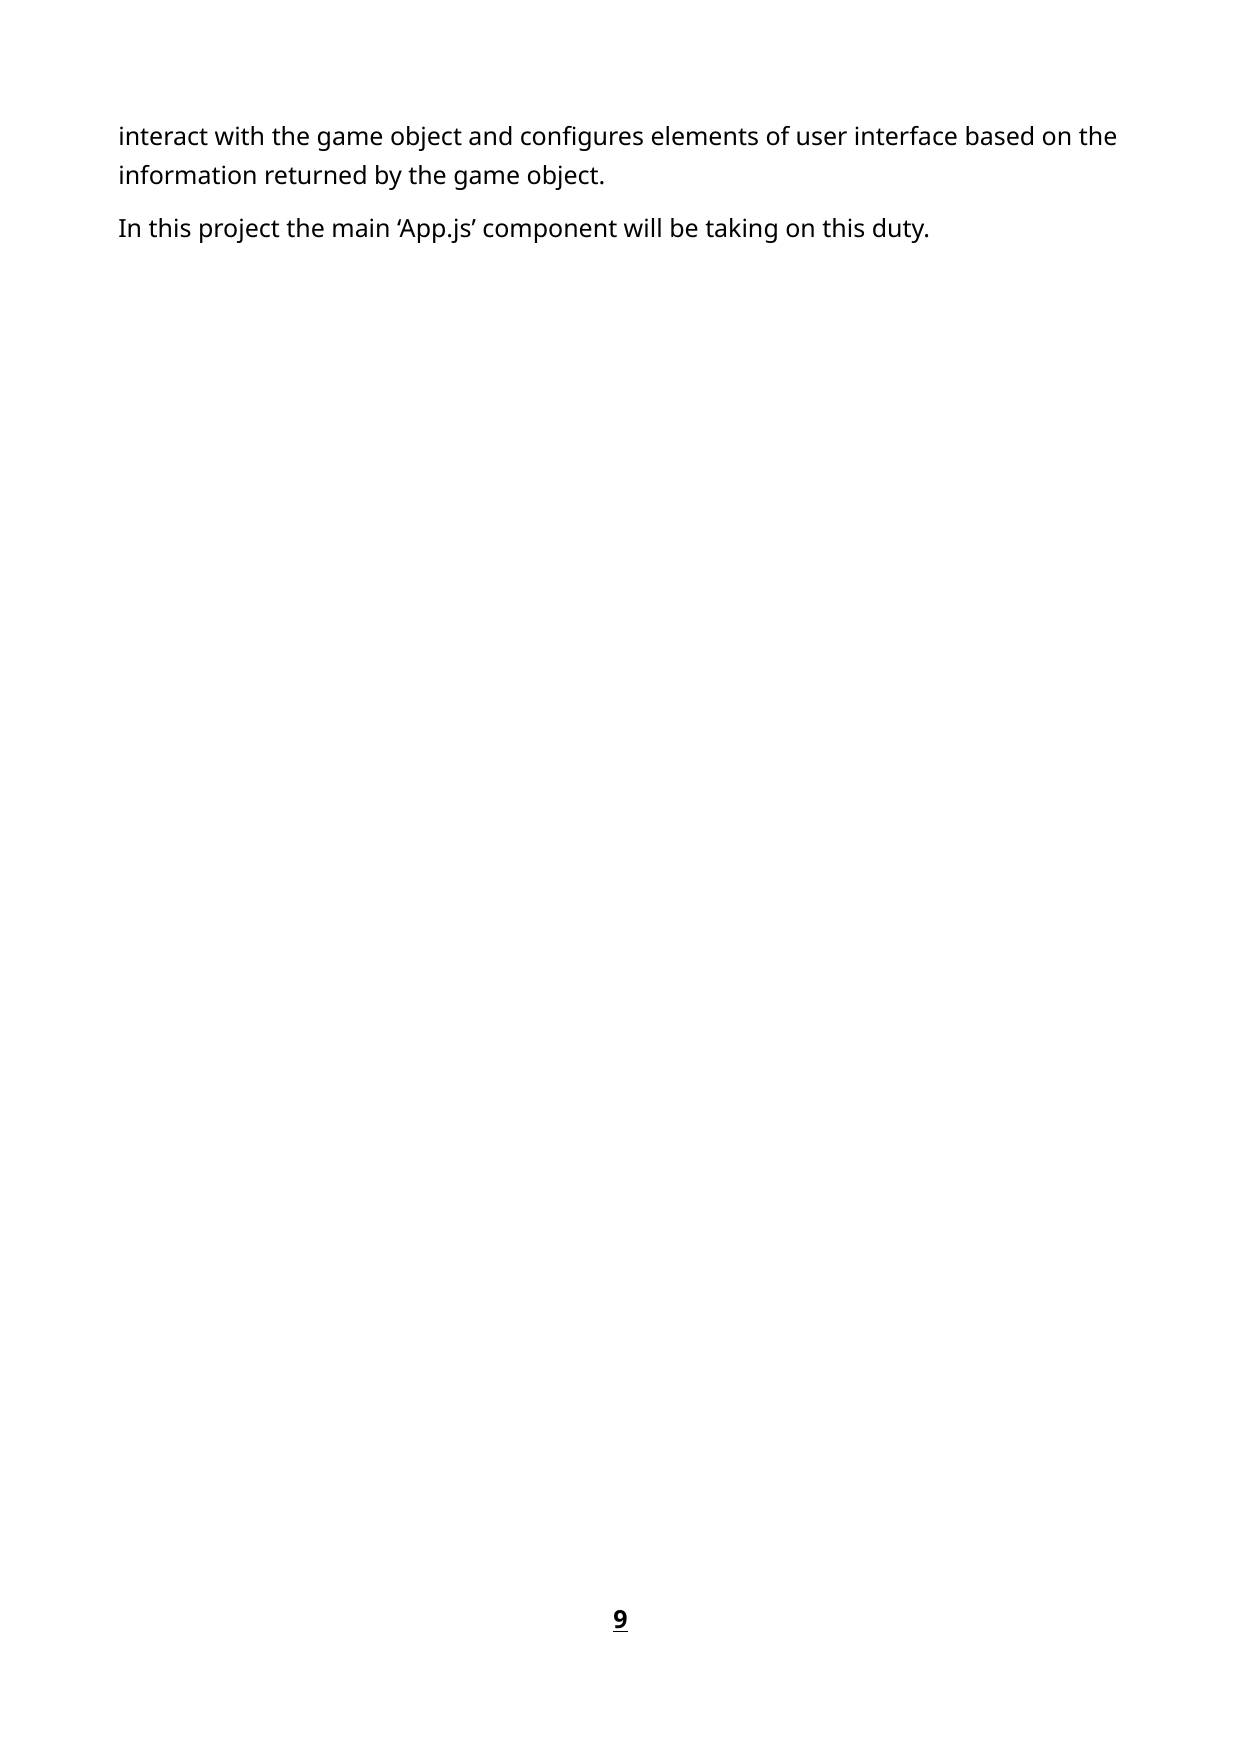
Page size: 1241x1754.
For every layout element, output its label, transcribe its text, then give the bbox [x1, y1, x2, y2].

text In this project the main ‘App.js’ component will be taking on this duty. [118, 211, 1122, 245]
text interact with the game object and configures elements of user interface based on the information returned by the game object. [118, 118, 1122, 191]
